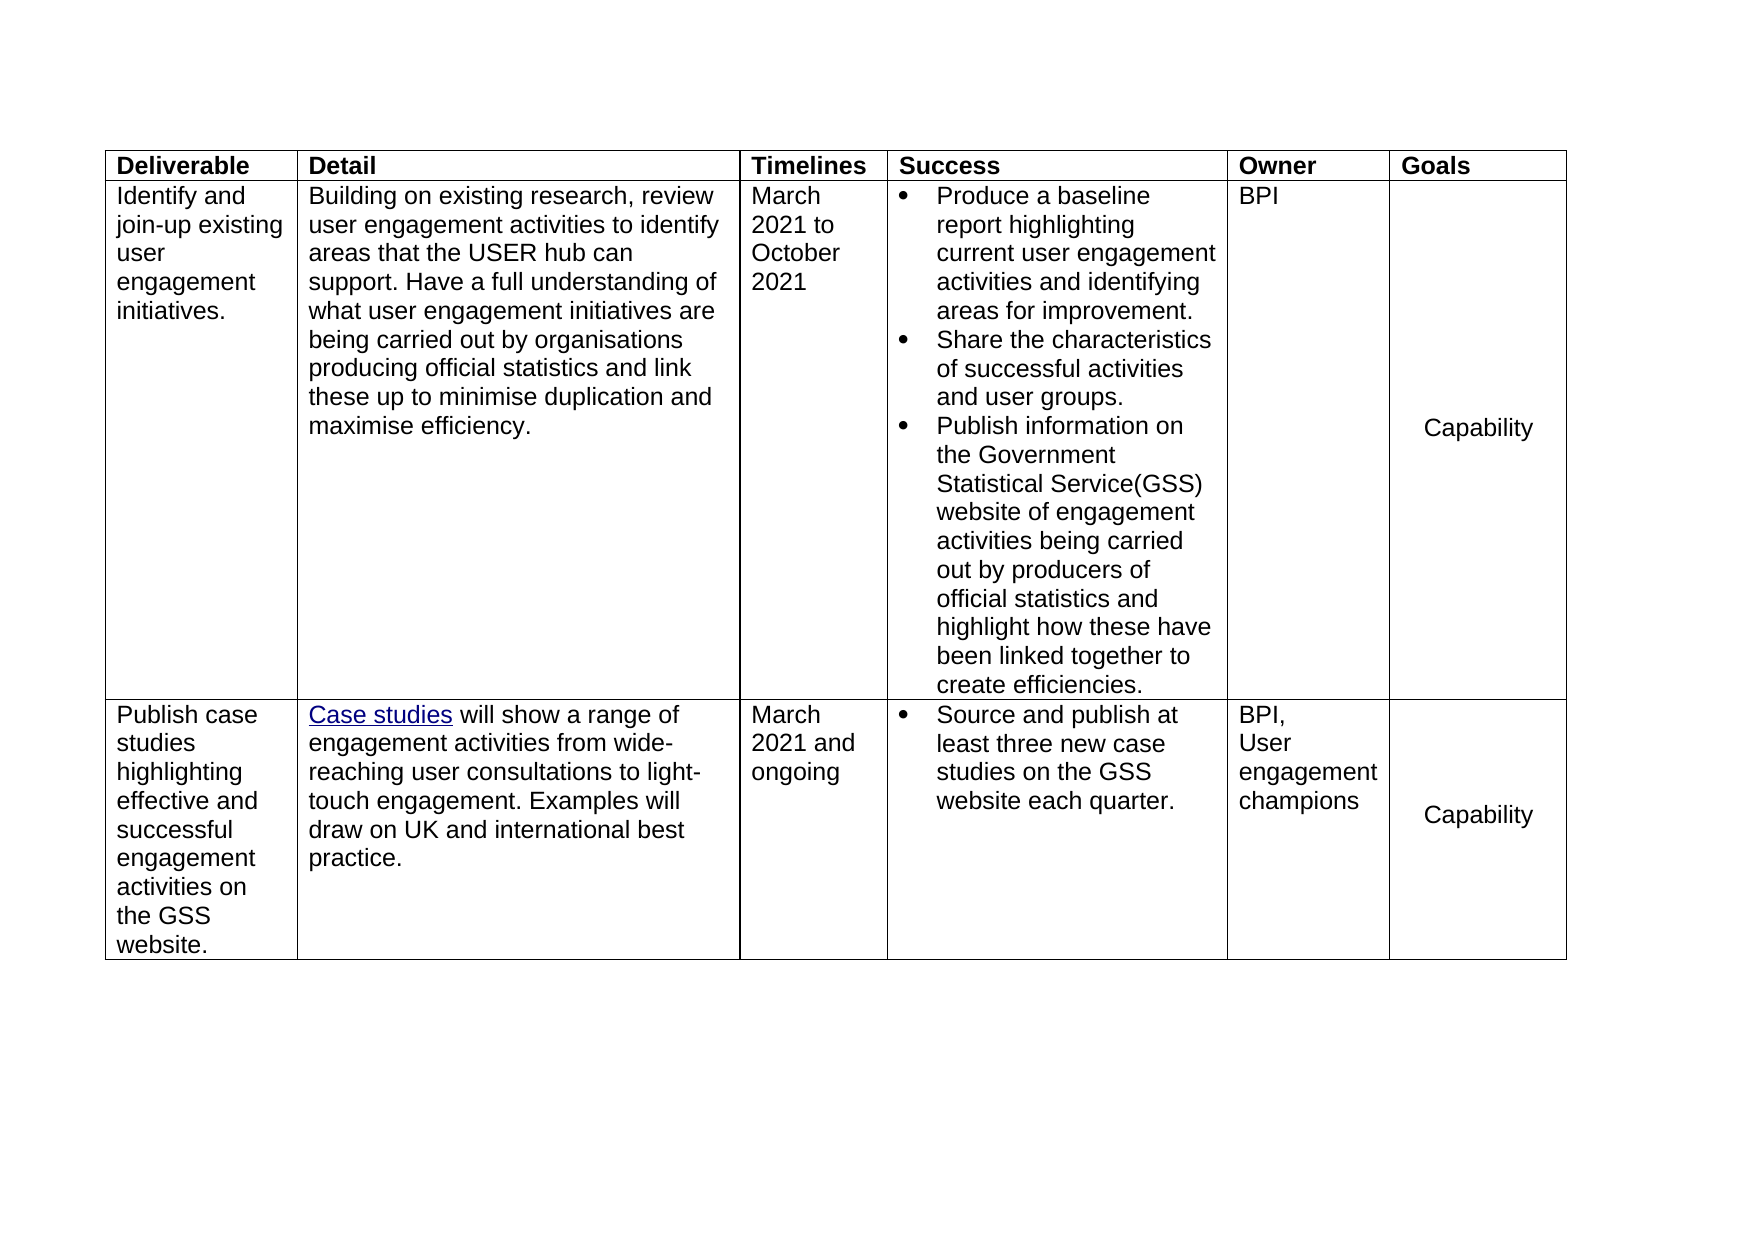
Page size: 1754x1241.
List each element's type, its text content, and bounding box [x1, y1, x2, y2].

table_header Goals [1390, 151, 1566, 180]
table_header Success [888, 151, 1227, 180]
table_cell BPI [1228, 181, 1389, 699]
table_cell Publish case studies highlighting effective and successful engagement activities on the GSS website. [106, 700, 297, 958]
table_cell March 2021 and ongoing [741, 700, 887, 958]
table_cell Source and publish at least three new case studies on the GSS website each quarter. [888, 700, 1227, 958]
table_cell March 2021 to October 2021 [741, 181, 887, 699]
table_cell BPI, User engagement champions [1228, 700, 1389, 958]
table_header Deliverable [106, 151, 297, 180]
table_cell Case studies will show a range of engagement activities from wide-reaching user consultations to light-touch engagement. Examples will draw on UK and international best practice. [298, 700, 739, 958]
table_cell Identify and join-up existing user engagement initiatives. [106, 181, 297, 699]
table_cell Capability [1390, 181, 1566, 699]
table_cell Produce a baseline report highlighting current user engagement activities and identifying areas for improvement. Share the characteristics of successful activities and user groups. Publish information on the Government Statistical Service(GSS) website of engagement activities being carried out by producers of official statistics and highlight how these have been linked together to create efficiencies. [888, 181, 1227, 699]
table_header Timelines [741, 151, 887, 180]
table_header Detail [298, 151, 739, 180]
table_cell Capability [1390, 700, 1566, 958]
table_header Owner [1228, 151, 1389, 180]
table_cell Building on existing research, review user engagement activities to identify areas that the USER hub can support. Have a full understanding of what user engagement initiatives are being carried out by organisations producing official statistics and link these up to minimise duplication and maximise efficiency. [298, 181, 739, 699]
